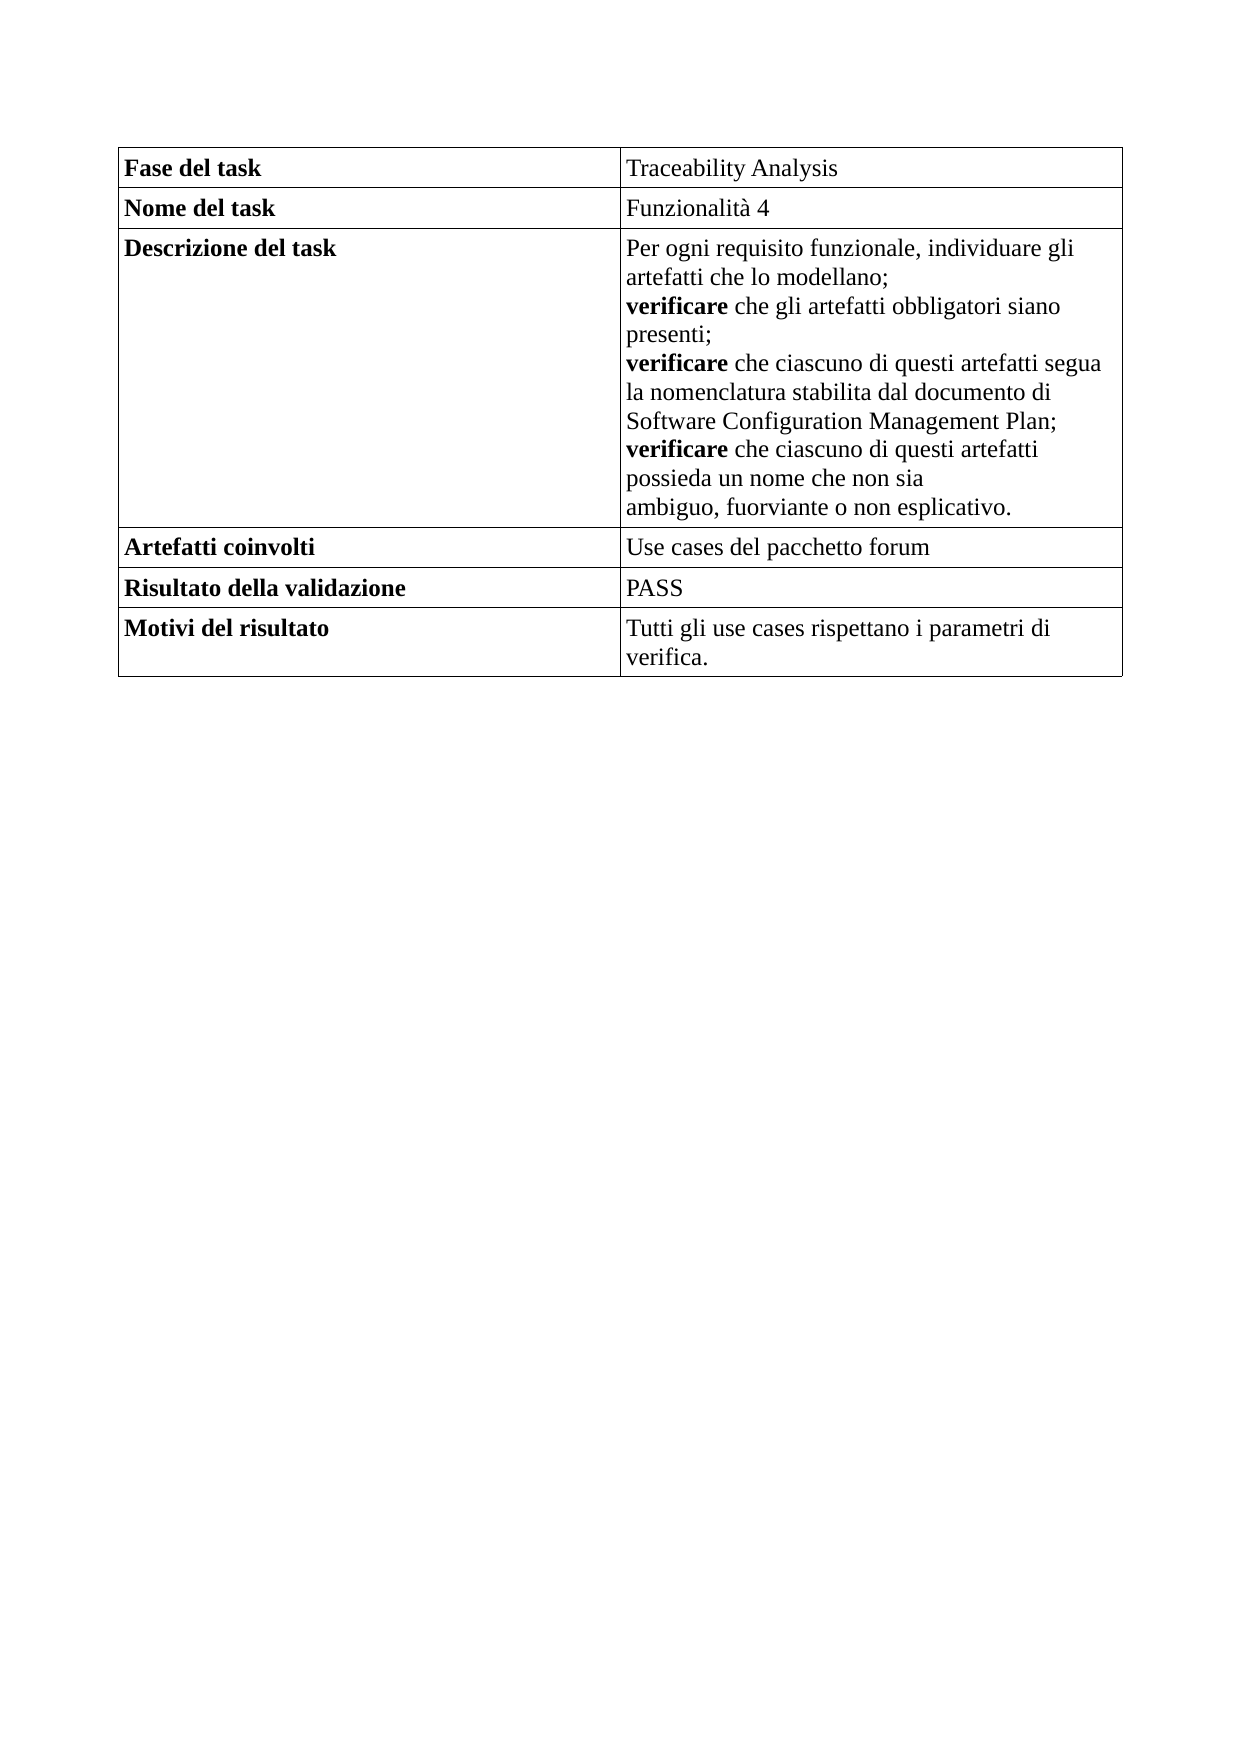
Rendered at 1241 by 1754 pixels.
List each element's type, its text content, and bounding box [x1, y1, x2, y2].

table_cell Nome del task [119, 188, 620, 227]
table_cell Artefatti coinvolti [119, 528, 620, 567]
table_cell PASS [621, 568, 1122, 607]
table_cell Tutti gli use cases rispettano i parametri di verifica. [621, 608, 1122, 676]
table_header Fase del task [119, 148, 620, 187]
table_cell Funzionalità 4 [621, 188, 1122, 227]
table_cell Use cases del pacchetto forum [621, 528, 1122, 567]
table_cell Descrizione del task [119, 229, 620, 527]
table_cell Risultato della validazione [119, 568, 620, 607]
table_cell Per ogni requisito funzionale, individuare gli artefatti che lo modellano; verificare che gli artefatti obbligatori siano presenti; verificare che ciascuno di questi artefatti segua la nomenclatura stabilita dal documento di Software Configuration Management Plan; verificare che ciascuno di questi artefatti possieda un nome che non sia ambiguo, fuorviante o non esplicativo. [621, 229, 1122, 527]
table_header Traceability Analysis [621, 148, 1122, 187]
table_cell Motivi del risultato [119, 608, 620, 676]
